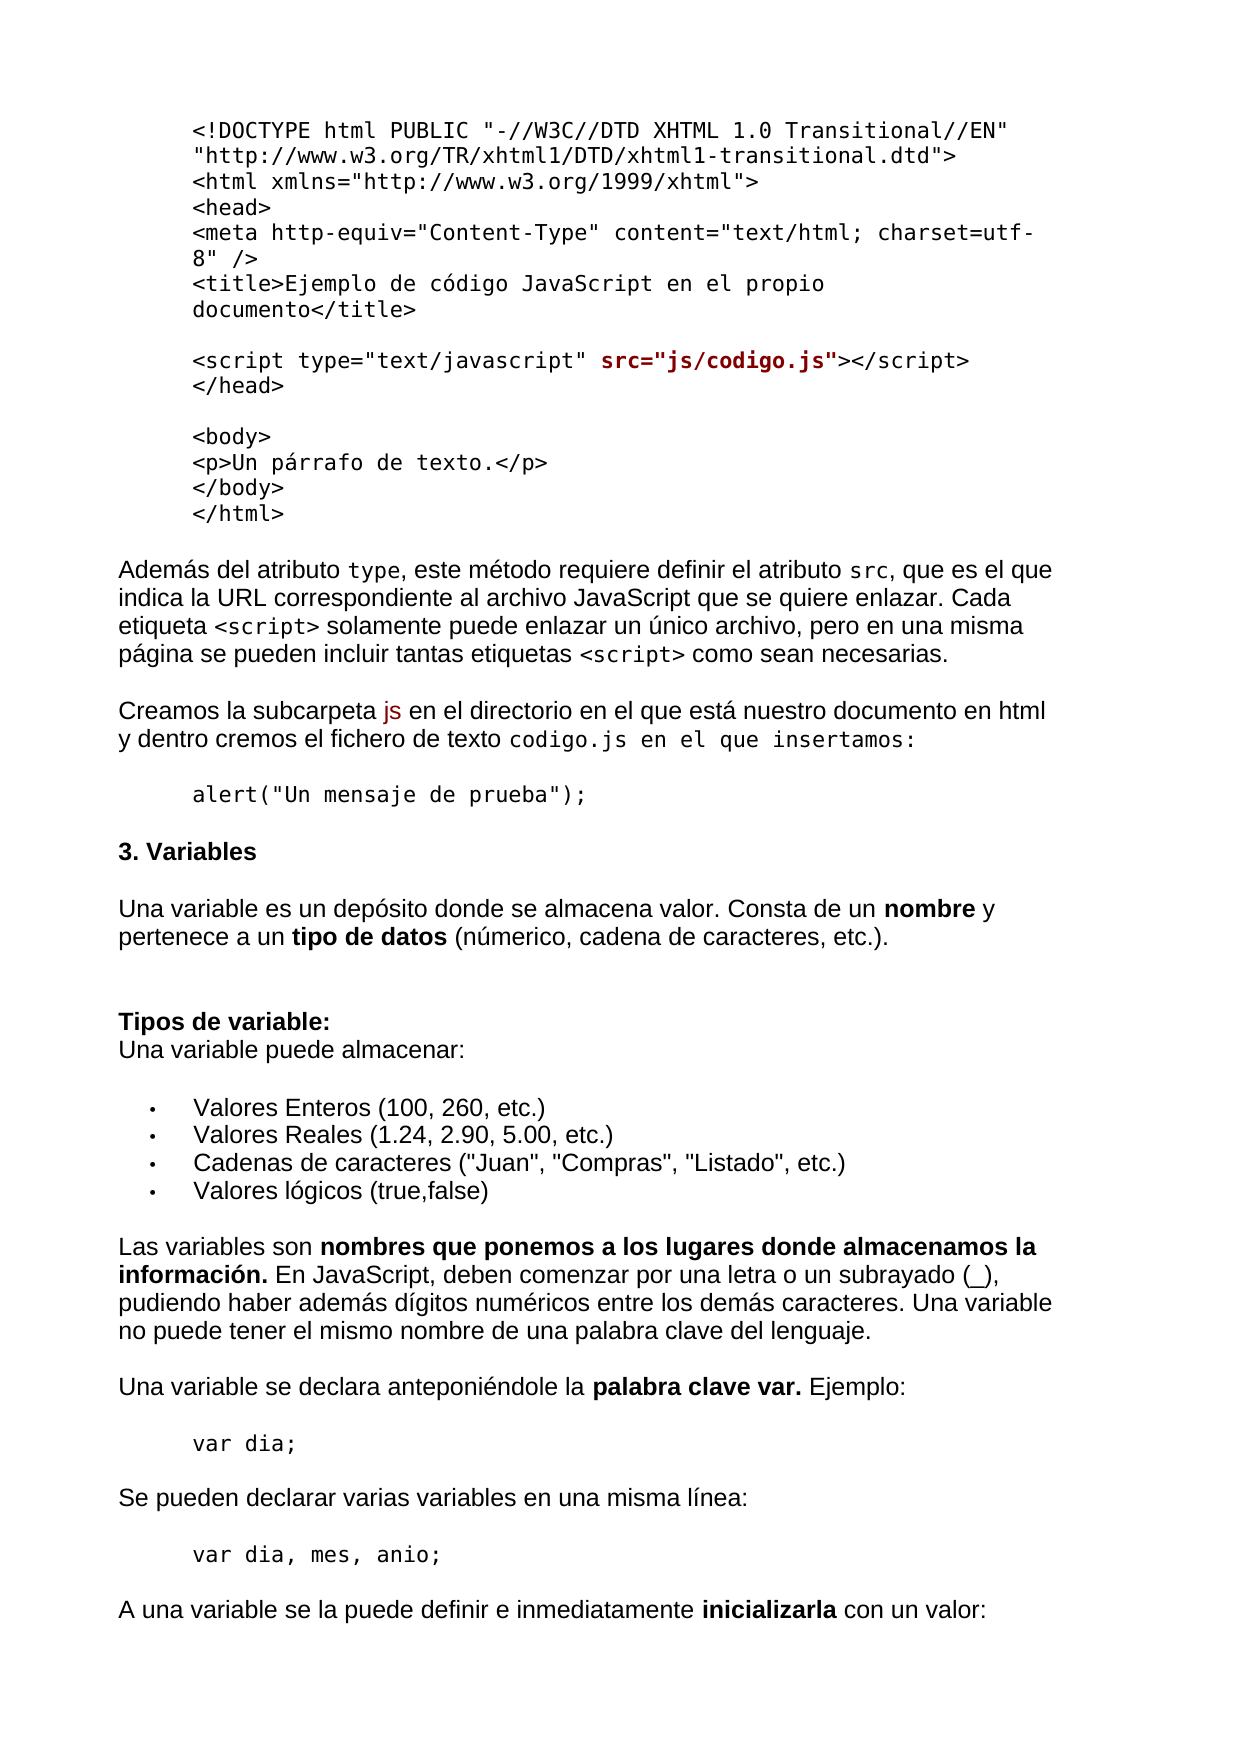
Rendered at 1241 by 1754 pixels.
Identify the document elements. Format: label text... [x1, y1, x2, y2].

text Además del atributo type, este método requiere definir el atributo src, que es el que indica la URL correspondiente al archivo JavaScript que se quiere enlazar. Cada etiqueta <script> solamente puede enlazar un único archivo, pero en una misma página se pueden incluir tantas etiquetas <script> como sean necesarias. [118, 556, 1059, 668]
text <meta http-equiv="Content-Type" content="text/html; charset=utf-8" /> [192, 220, 1059, 271]
text Una variable se declara anteponiéndole la palabra clave var. Ejemplo: [118, 1372, 1059, 1400]
text <!DOCTYPE html PUBLIC "-//W3C//DTD XHTML 1.0 Transitional//EN" "http://www.w3.org/TR/xhtml1/DTD/xhtml1-transitional.dtd"> [192, 118, 1059, 169]
list Valores Reales (1.24, 2.90, 5.00, etc.) [149, 1121, 1059, 1149]
text Se pueden declarar varias variables en una misma línea: [118, 1484, 1059, 1512]
text Una variable es un depósito donde se almacena valor. Consta de un nombre y pertenece a un tipo de datos (númerico, cadena de caracteres, etc.). [118, 895, 1059, 978]
text <p>Un párrafo de texto.</p> [192, 450, 1059, 475]
text var dia, mes, anio; [192, 1540, 1059, 1568]
list Valores lógicos (true,false) [149, 1177, 1059, 1233]
text <body> [192, 424, 1059, 450]
text <title>Ejemplo de código JavaScript en el propio documento</title> [192, 271, 1059, 322]
text Creamos la subcarpeta js en el directorio en el que está nuestro documento en html y dentro cremos el fichero de texto codigo.js en el que insertamos: [118, 697, 1059, 753]
text Las variables son nombres que ponemos a los lugares donde almacenamos la información. En JavaScript, deben comenzar por una letra o un subrayado (_), pudiendo haber además dígitos numéricos entre los demás caracteres. Una variable no puede tener el mismo nombre de una palabra clave del lenguaje. [118, 1233, 1059, 1344]
text alert("Un mensaje de prueba"); [192, 782, 1059, 808]
text var dia; [192, 1428, 1059, 1456]
text <script type="text/javascript" src="js/codigo.js"></script> [192, 348, 1059, 373]
list Valores Enteros (100, 260, etc.) [149, 1093, 1059, 1121]
text Tipos de variable: Una variable puede almacenar: [118, 1008, 1059, 1064]
text A una variable se la puede definir e inmediatamente inicializarla con un valor: [118, 1596, 1059, 1624]
text <head> [192, 195, 1059, 220]
text </html> [192, 501, 1059, 526]
list Cadenas de caracteres ("Juan", "Compras", "Listado", etc.) [149, 1149, 1059, 1177]
text </body> [192, 475, 1059, 501]
text <html xmlns="http://www.w3.org/1999/xhtml"> [192, 169, 1059, 195]
text </head> [192, 373, 1059, 399]
text 3. Variables [118, 837, 1059, 865]
